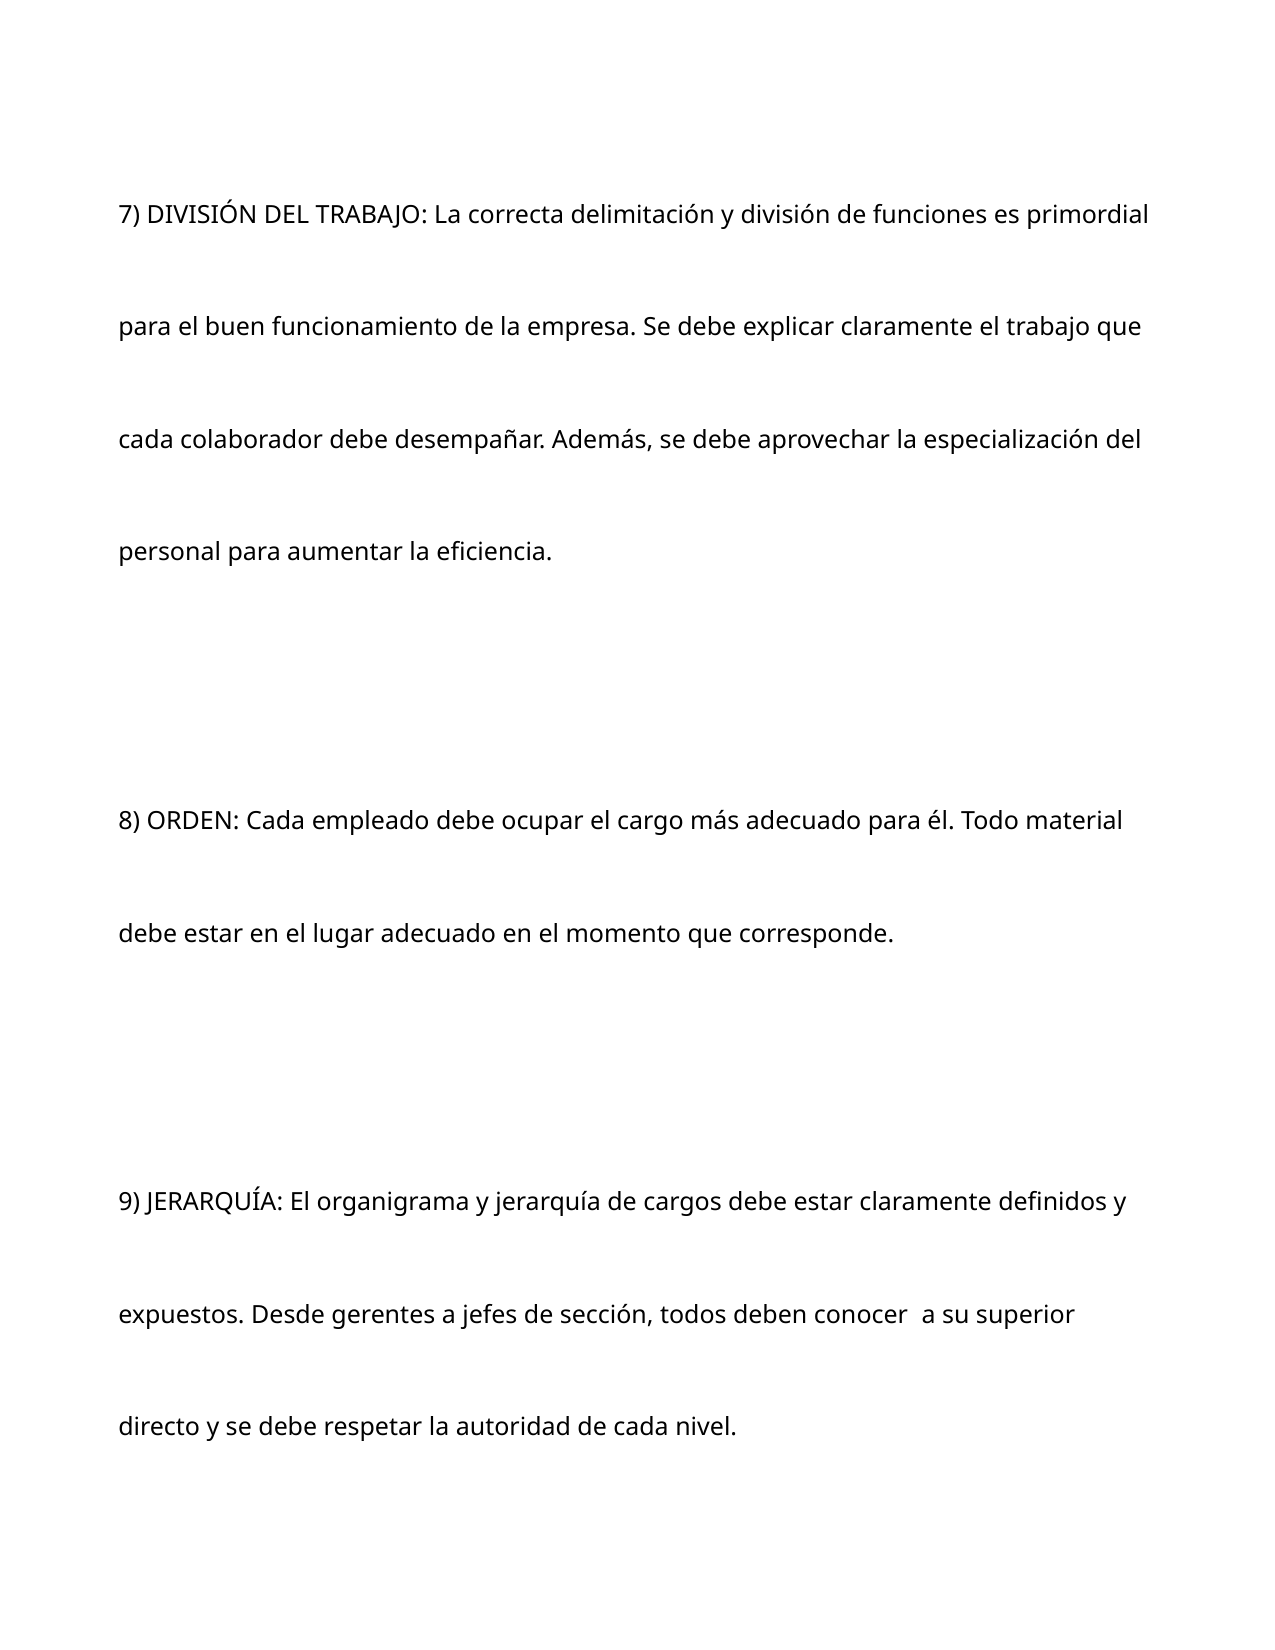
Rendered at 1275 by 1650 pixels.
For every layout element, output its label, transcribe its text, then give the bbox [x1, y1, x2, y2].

text 7) DIVISIÓN DEL TRABAJO: La correcta delimitación y división de funciones es primordial para el buen funcionamiento de la empresa. Se debe explicar claramente el trabajo que cada colaborador debe desempañar. Además, se debe aprovechar la especialización del personal para aumentar la eficiencia. [118, 118, 1157, 568]
text 9) JERARQUÍA: El organigrama y jerarquía de cargos debe estar claramente definidos y expuestos. Desde gerentes a jefes de sección, todos deben conocer a su superior directo y se debe respetar la autoridad de cada nivel. [118, 1106, 1157, 1443]
text 8) ORDEN: Cada empleado debe ocupar el cargo más adecuado para él. Todo material debe estar en el lugar adecuado en el momento que corresponde. [118, 724, 1157, 949]
